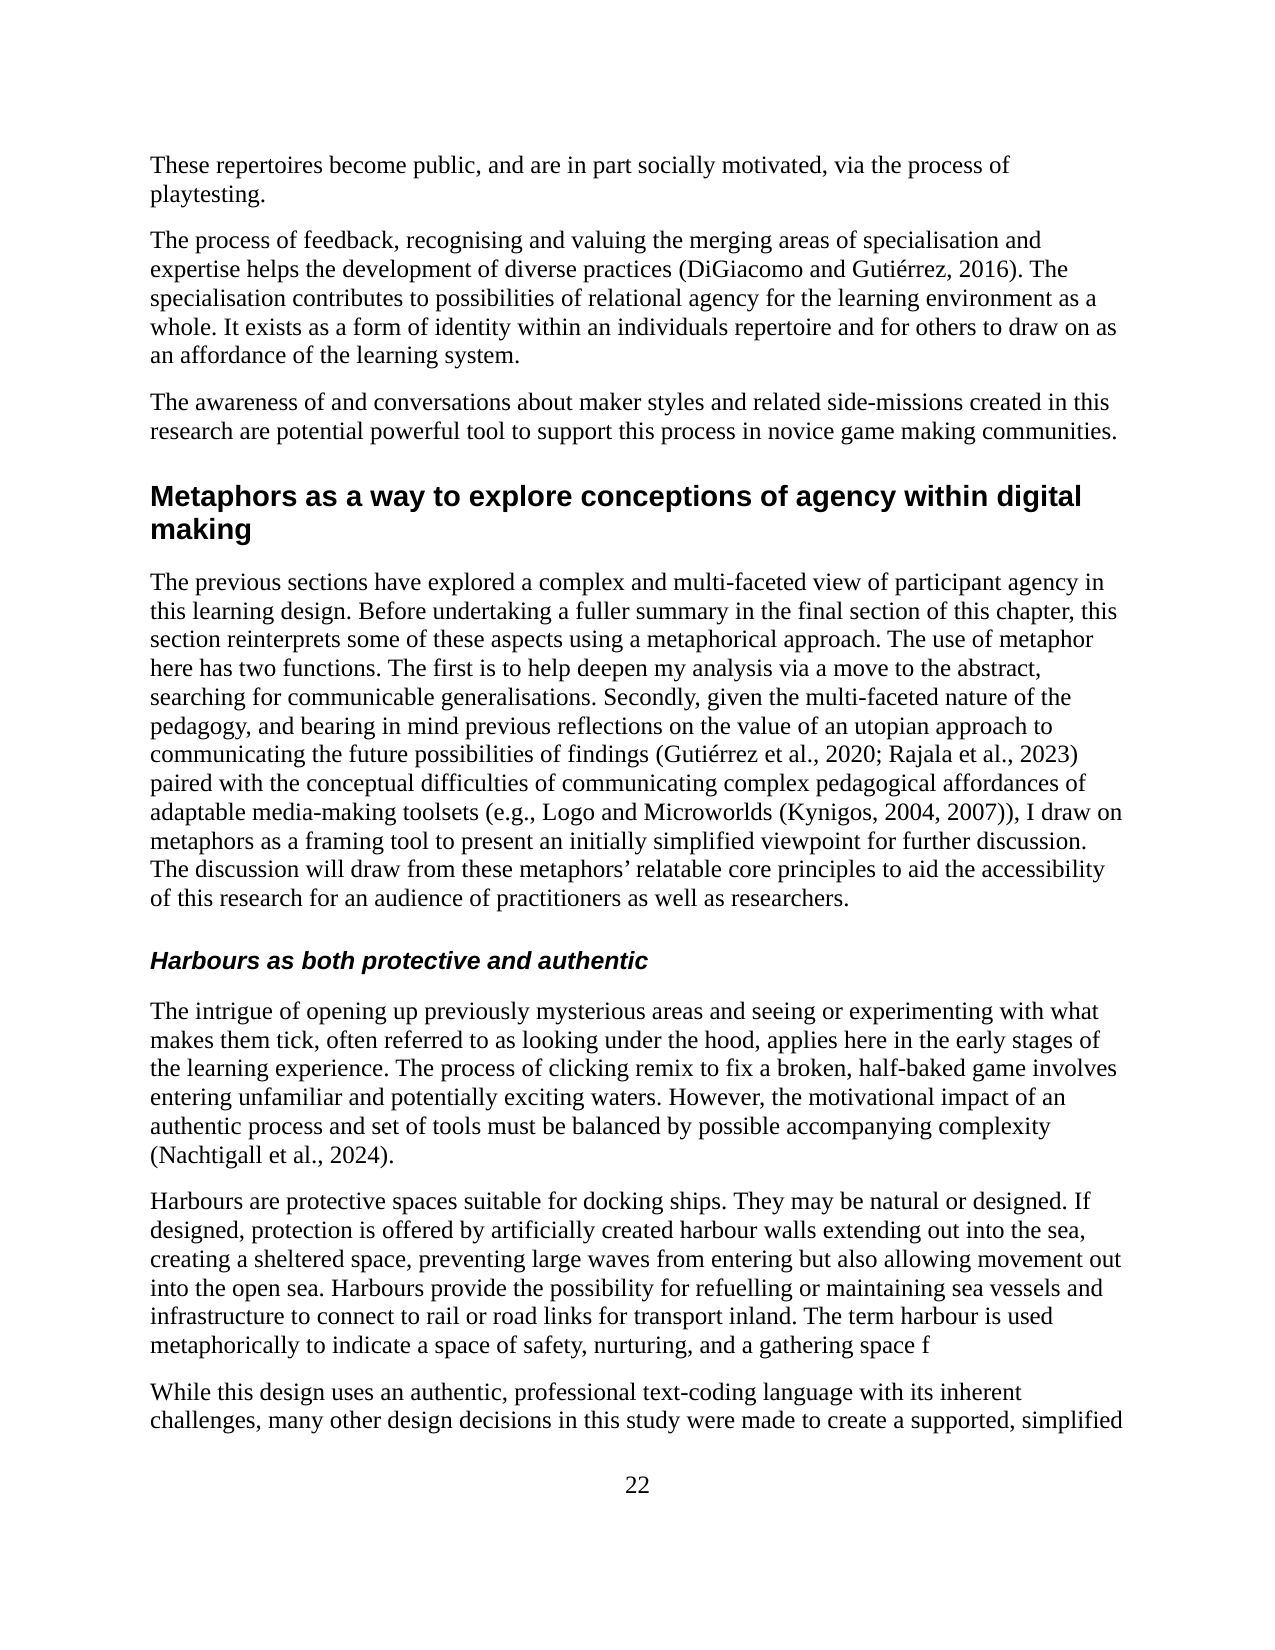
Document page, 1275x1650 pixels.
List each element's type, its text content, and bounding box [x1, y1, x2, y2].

subtitle Harbours as both protective and authentic [150, 946, 1125, 974]
text The awareness of and conversations about maker styles and related side-missions created in this research are potential powerful tool to support this process in novice game making communities. [150, 387, 1125, 444]
subtitle Metaphors as a way to explore conceptions of agency within digital making [150, 478, 1125, 546]
text These repertoires become public, and are in part socially motivated, via the process of playtesting. [150, 150, 1125, 207]
text While this design uses an authentic, professional text-coding language with its inherent challenges, many other design decisions in this study were made to create a supported, simplified [150, 1377, 1125, 1434]
text Harbours are protective spaces suitable for docking ships. They may be natural or designed. If designed, protection is offered by artificially created harbour walls extending out into the sea, creating a sheltered space, preventing large waves from entering but also allowing movement out into the open sea. Harbours provide the possibility for refuelling or maintaining sea vessels and infrastructure to connect to rail or road links for transport inland. The term harbour is used metaphorically to indicate a space of safety, nurturing, and a gathering space f [150, 1186, 1125, 1359]
text The previous sections have explored a complex and multi-faceted view of participant agency in this learning design. Before undertaking a fuller summary in the final section of this chapter, this section reinterprets some of these aspects using a metaphorical approach. The use of metaphor here has two functions. The first is to help deepen my analysis via a move to the abstract, searching for communicable generalisations. Secondly, given the multi-faceted nature of the pedagogy, and bearing in mind previous reflections on the value of an utopian approach to communicating the future possibilities of findings (Gutiérrez et al., 2020; Rajala et al., 2023) paired with the conceptual difficulties of communicating complex pedagogical affordances of adaptable media-making toolsets (e.g., Logo and Microworlds (Kynigos, 2004, 2007)), I draw on metaphors as a framing tool to present an initially simplified viewpoint for further discussion. The discussion will draw from these metaphors’ relatable core principles to aid the accessibility of this research for an audience of practitioners as well as researchers. [150, 567, 1125, 912]
text The intrigue of opening up previously mysterious areas and seeing or experimenting with what makes them tick, often referred to as looking under the hood, applies here in the early stages of the learning experience. The process of clicking remix to fix a broken, half-baked game involves entering unfamiliar and potentially exciting waters. However, the motivational impact of an authentic process and set of tools must be balanced by possible accompanying complexity (Nachtigall et al., 2024). [150, 996, 1125, 1168]
text The process of feedback, recognising and valuing the merging areas of specialisation and expertise helps the development of diverse practices (DiGiacomo and Gutiérrez, 2016). The specialisation contributes to possibilities of relational agency for the learning environment as a whole. It exists as a form of identity within an individuals repertoire and for others to draw on as an affordance of the learning system. [150, 225, 1125, 369]
